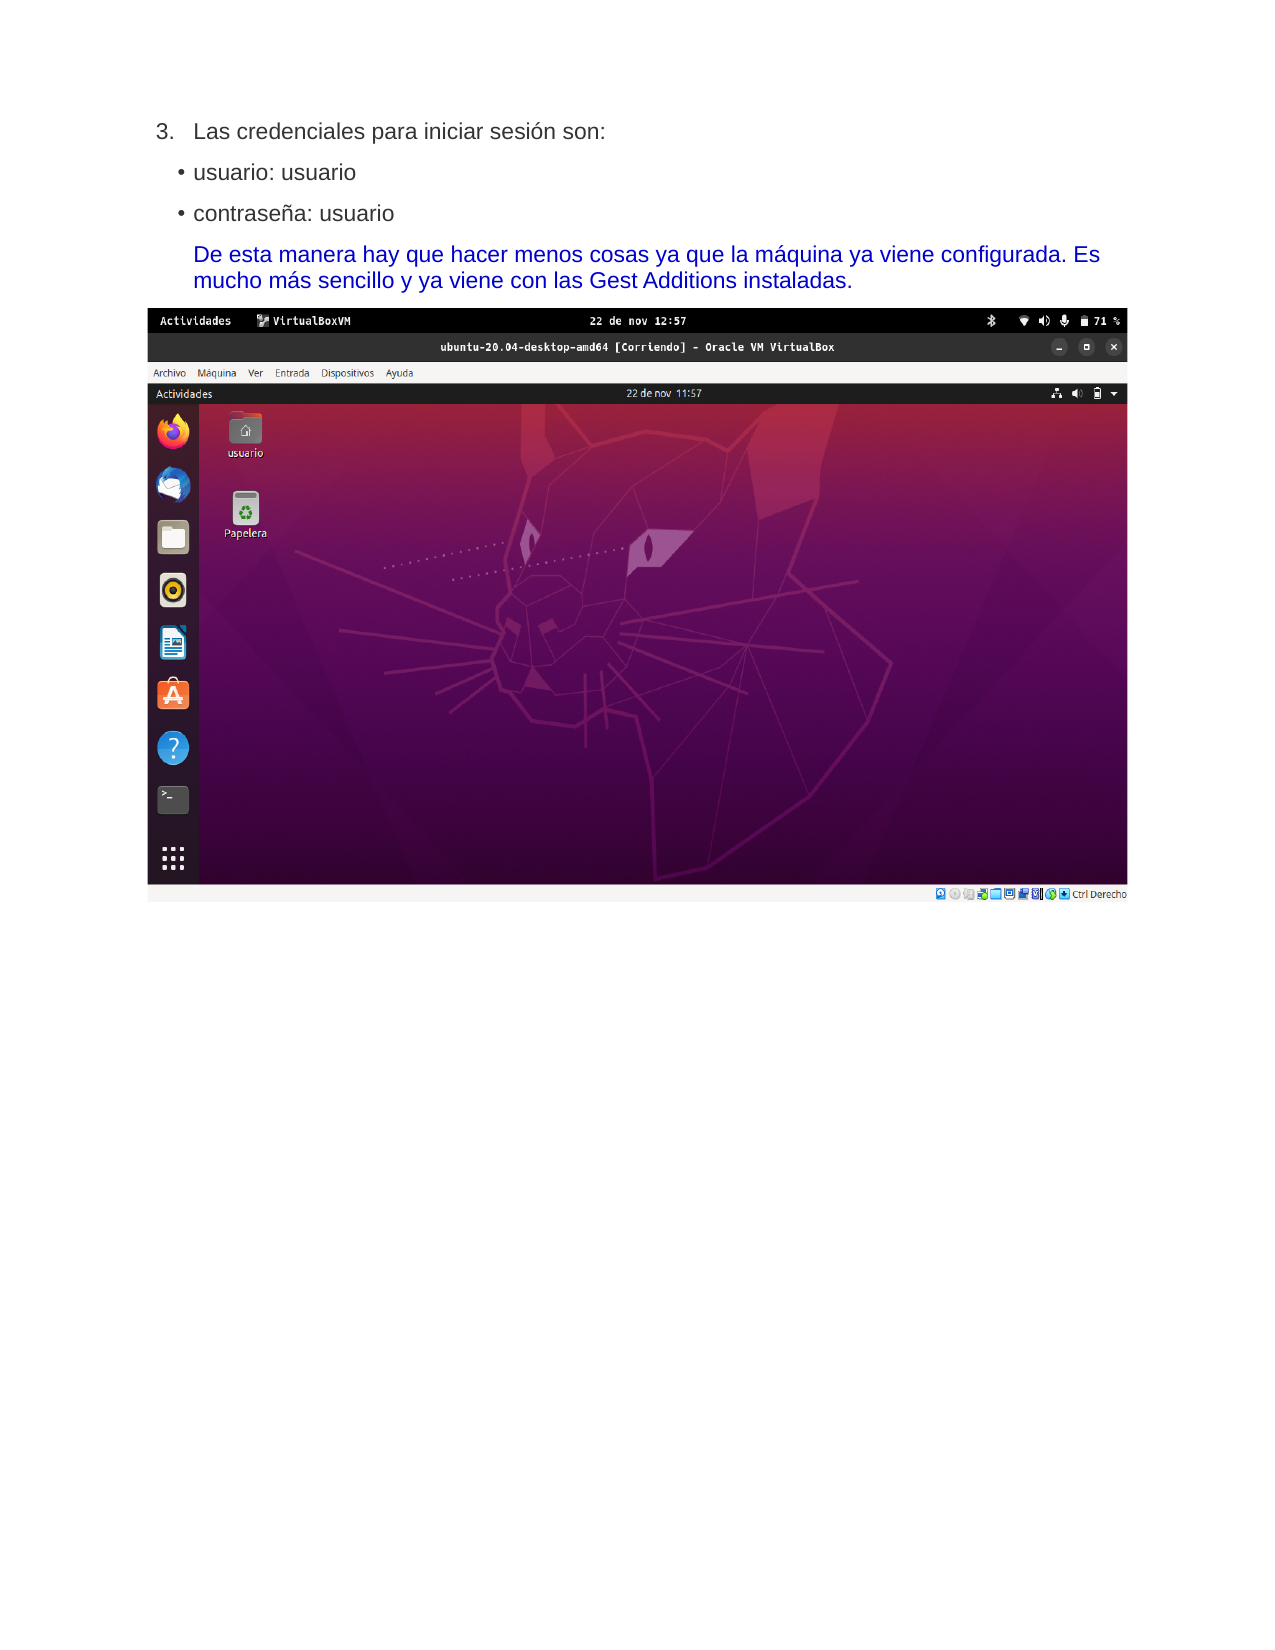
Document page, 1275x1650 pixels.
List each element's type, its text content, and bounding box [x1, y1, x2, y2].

list De esta manera hay que hacer menos cosas ya que la máquina ya viene configurada. Es mucho más sencillo y ya viene con las Gest Additions instaladas. [177, 241, 1157, 294]
list Las credenciales para iniciar sesión son: [156, 118, 1157, 144]
picture [147, 308, 1128, 902]
list usuario: usuario [177, 159, 1157, 185]
list contraseña: usuario [177, 200, 1157, 226]
